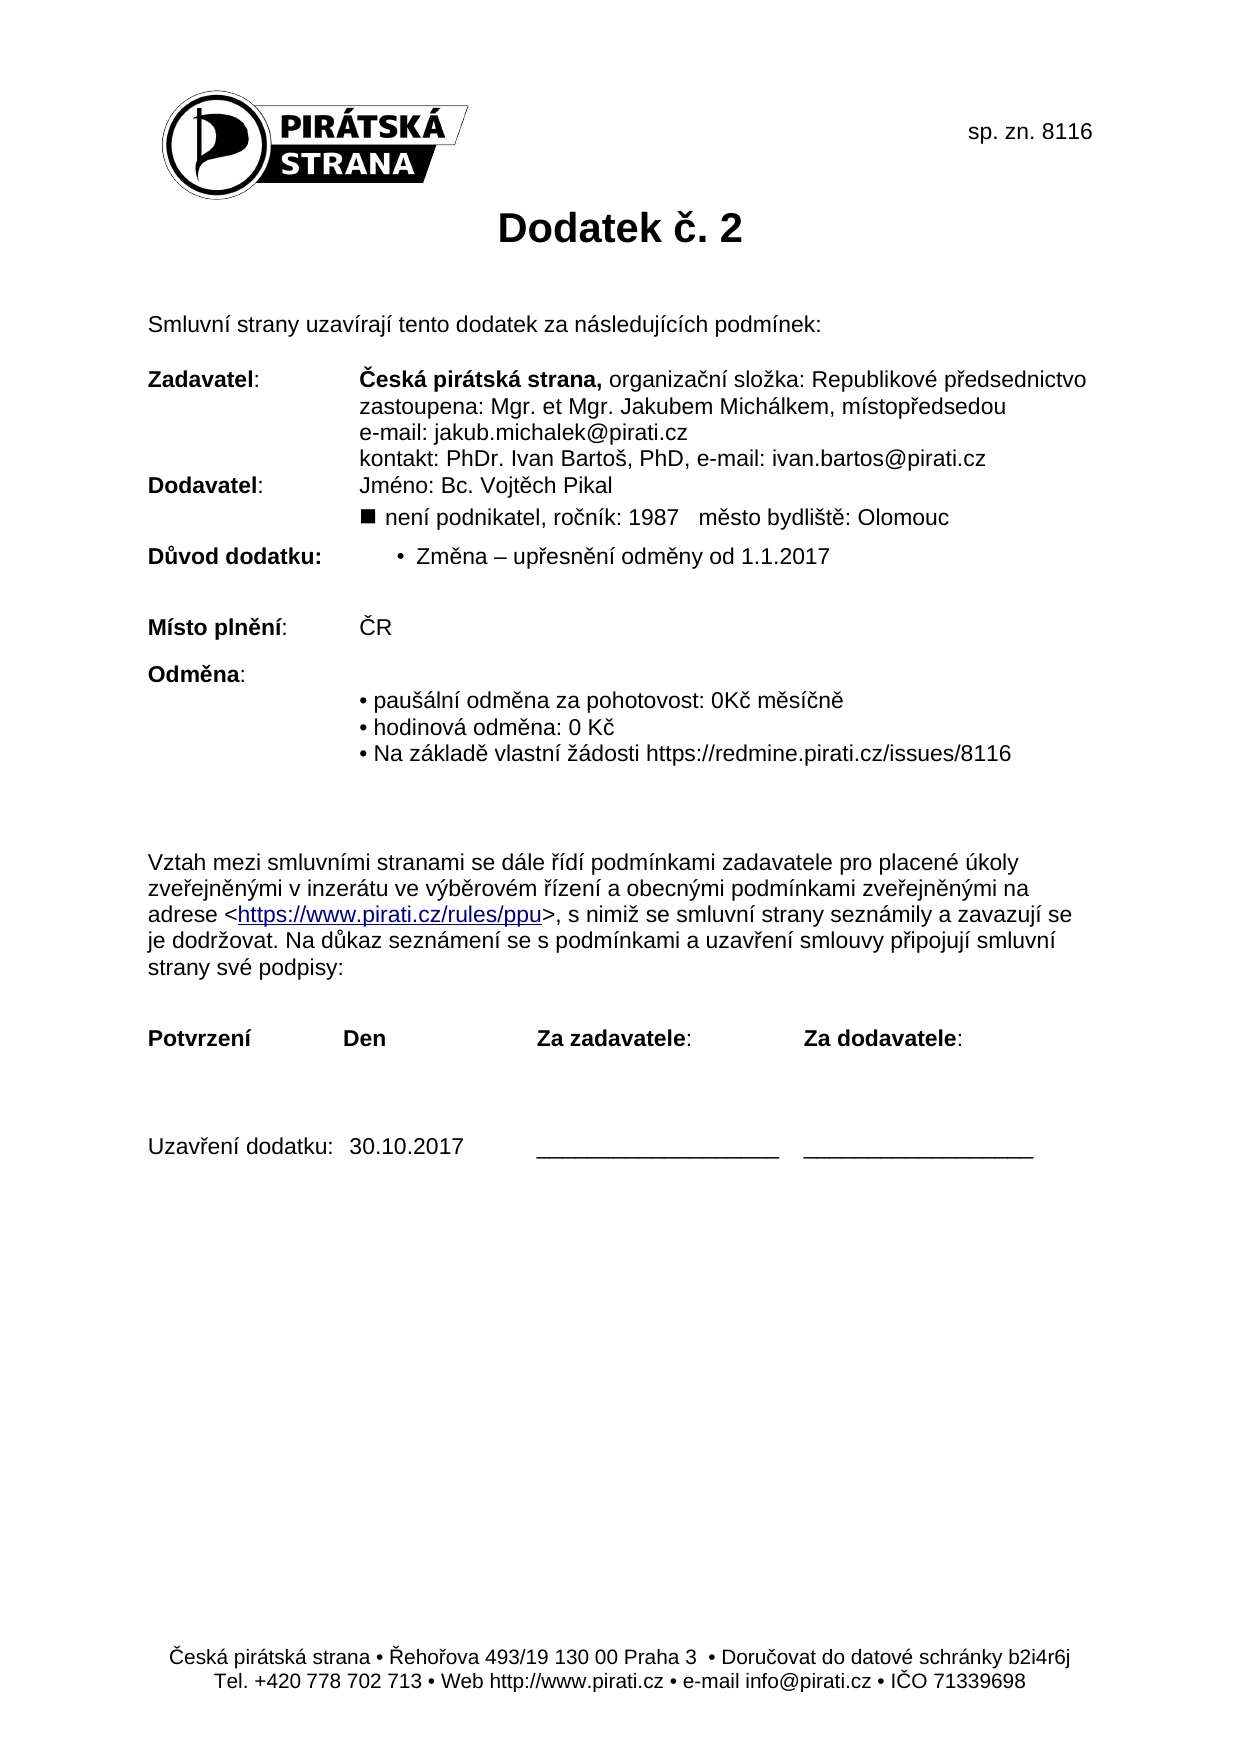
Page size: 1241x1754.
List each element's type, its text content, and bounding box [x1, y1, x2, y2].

subtitle Dodatek č. 2 [148, 203, 1093, 251]
table_header Za dodavatele: [804, 1010, 1093, 1118]
table_cell [148, 793, 359, 819]
table_cell ___________________ [537, 1118, 804, 1181]
table_cell ČR [359, 614, 1093, 661]
table_cell Dodavatel: [148, 472, 359, 543]
table_header Den [343, 1010, 537, 1118]
table_header Česká pirátská strana, organizační složka: Republikové předsednictvo zastoupena: Mgr. et Mgr. Jakubem Michálkem, místopředsedou e-mail: jakub.michalek@pirati.cz kontakt: PhDr. Ivan Bartoš, PhD, e-mail: ivan.bartos@pirati.cz [359, 366, 1093, 472]
table_header Zadavatel: [148, 366, 359, 472]
table_cell 30.10.2017 [343, 1118, 537, 1181]
table_cell Změna – upřesnění odměny od 1.1.2017 [359, 543, 1093, 614]
table_cell Odměna: [148, 661, 359, 793]
table_cell Uzavření dodatku: [148, 1118, 343, 1181]
table_cell • paušální odměna za pohotovost: 0Kč měsíčně • hodinová odměna: 0 Kč • Na základě vlastní žádosti https://redmine.pirati.cz/issues/8116 [359, 661, 1093, 793]
text Smluvní strany uzavírají tento dodatek za následujících podmínek: [148, 311, 1093, 337]
text Vztah mezi smluvními stranami se dále řídí podmínkami zadavatele pro placené úkoly zveřejněnými v inzerátu ve výběrovém řízení a obecnými podmínkami zveřejněnými na adrese <https://www.pirati.cz/rules/ppu>, s nimiž se smluvní strany seznámily a zavazují se je dodržovat. Na důkaz seznámení se s podmínkami a uzavření smlouvy připojují smluvní strany své podpisy: [148, 848, 1093, 980]
table_header Za zadavatele: [537, 1010, 804, 1118]
table_cell [359, 793, 1093, 819]
table_cell __________________ [804, 1118, 1093, 1181]
picture [147, 75, 483, 214]
table_header Potvrzení [148, 1010, 343, 1118]
table_cell Jméno: Bc. Vojtěch Pikal ■ není podnikatel, ročník: 1987 město bydliště: Olomouc [359, 472, 1093, 543]
table_cell Důvod dodatku: [148, 543, 359, 614]
table_cell Místo plnění: [148, 614, 359, 661]
text sp. zn. 8116 [483, 118, 1093, 144]
